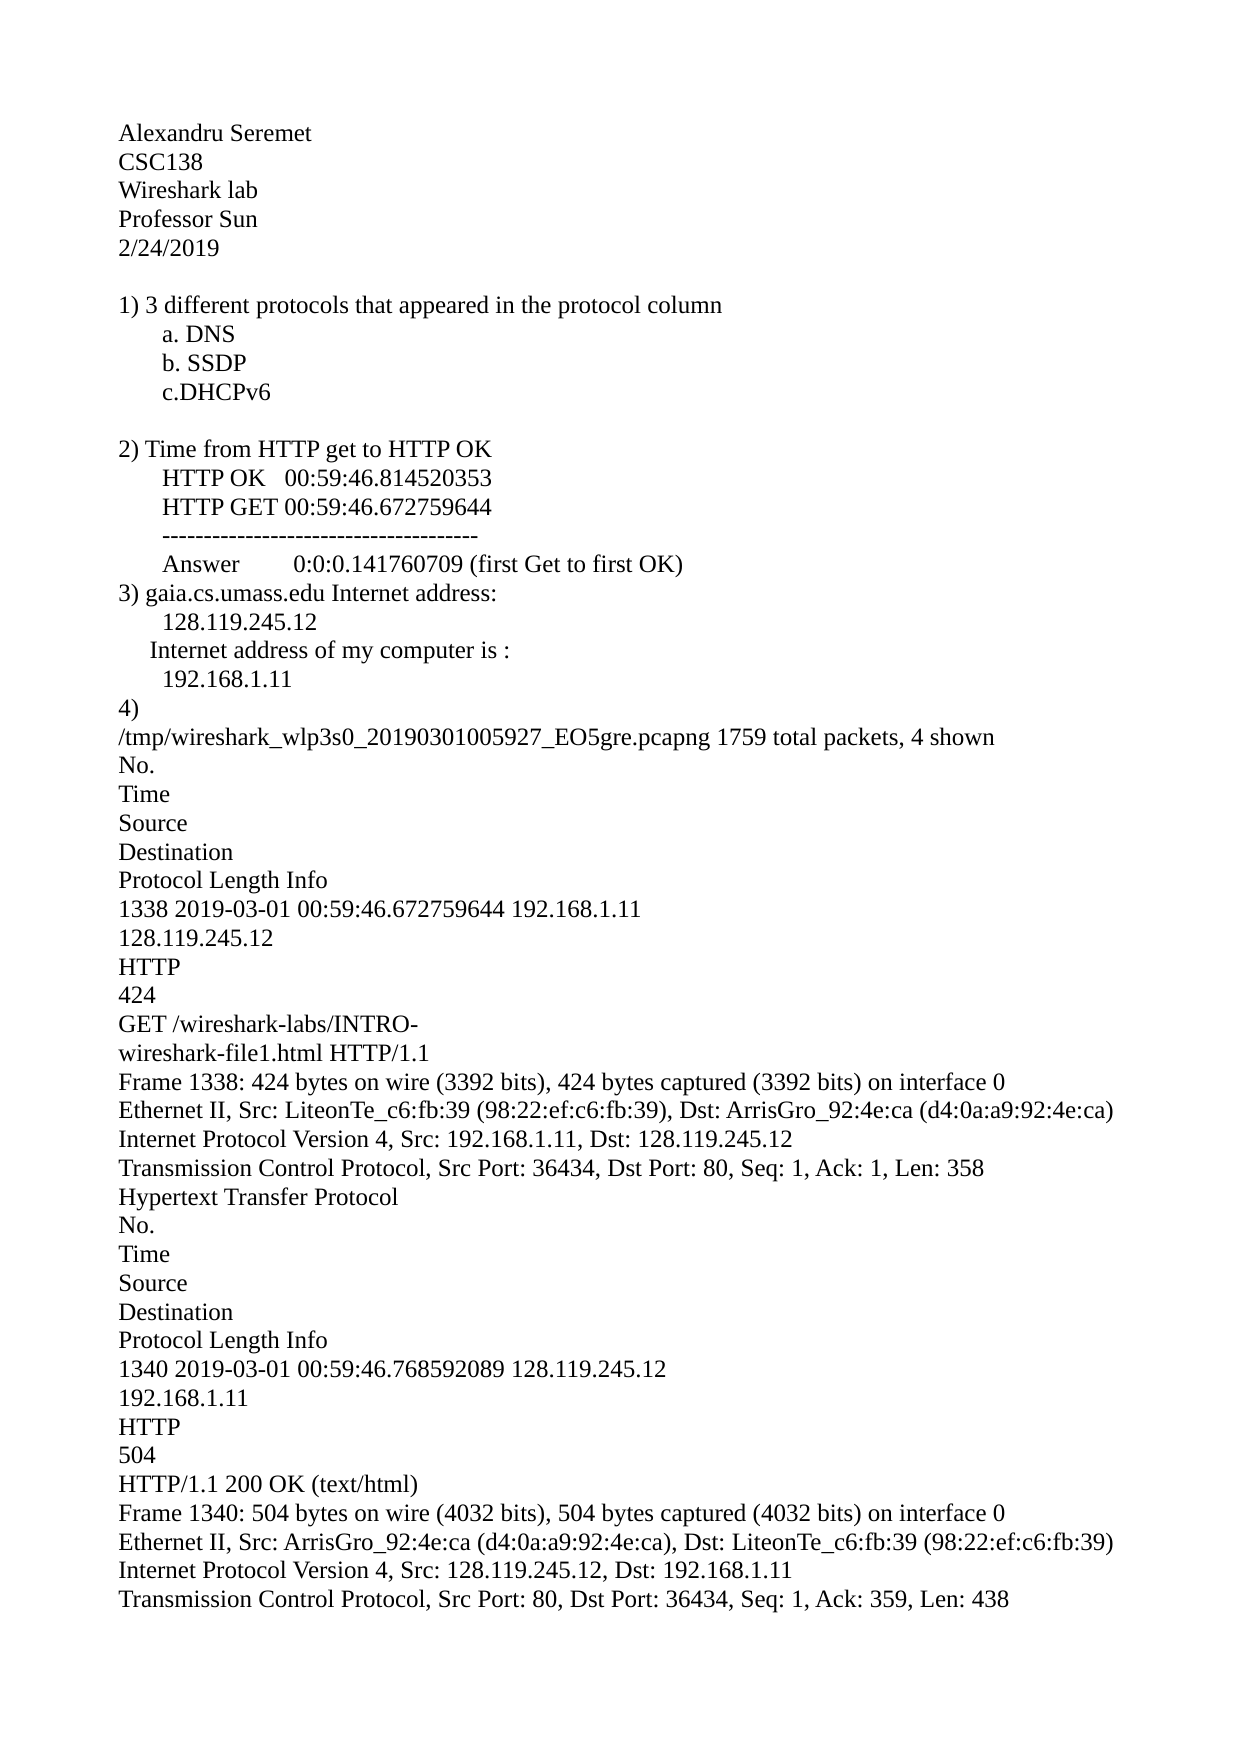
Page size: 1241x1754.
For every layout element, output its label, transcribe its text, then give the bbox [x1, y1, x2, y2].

text Hypertext Transfer Protocol [118, 1182, 1122, 1211]
text Time [118, 779, 1122, 808]
text -------------------------------------- [118, 521, 1122, 549]
text Destination [118, 837, 1122, 866]
text Transmission Control Protocol, Src Port: 80, Dst Port: 36434, Seq: 1, Ack: 359, Len: 438 [118, 1584, 1122, 1613]
text 2) Time from HTTP get to HTTP OK [118, 434, 1122, 463]
text 192.168.1.11 [118, 664, 1122, 693]
text Time [118, 1239, 1122, 1268]
text 128.119.245.12 [118, 607, 1122, 636]
text 2/24/2019 [118, 233, 1122, 262]
text 3) gaia.cs.umass.edu Internet address: [118, 578, 1122, 607]
text 192.168.1.11 [118, 1383, 1122, 1412]
text Transmission Control Protocol, Src Port: 36434, Dst Port: 80, Seq: 1, Ack: 1, Len: 358 [118, 1153, 1122, 1182]
text a. DNS [118, 319, 1122, 348]
text Wireshark lab [118, 176, 1122, 204]
text Source [118, 1268, 1122, 1297]
text Answer 0:0:0.141760709 (first Get to first OK) [118, 549, 1122, 578]
text HTTP GET 00:59:46.672759644 [118, 492, 1122, 521]
text Source [118, 808, 1122, 837]
text Internet address of my computer is : [118, 636, 1122, 664]
text 504 [118, 1441, 1122, 1469]
text /tmp/wireshark_wlp3s0_20190301005927_EO5gre.pcapng 1759 total packets, 4 shown [118, 722, 1122, 751]
text 1340 2019-03-01 00:59:46.768592089 128.119.245.12 [118, 1354, 1122, 1383]
text Ethernet II, Src: LiteonTe_c6:fb:39 (98:22:ef:c6:fb:39), Dst: ArrisGro_92:4e:ca (d4:0a:a9:92:4e:ca) [118, 1096, 1122, 1124]
text Internet Protocol Version 4, Src: 192.168.1.11, Dst: 128.119.245.12 [118, 1124, 1122, 1153]
text Destination [118, 1297, 1122, 1326]
text CSC138 [118, 147, 1122, 176]
text 1) 3 different protocols that appeared in the protocol column [118, 291, 1122, 319]
text HTTP OK 00:59:46.814520353 [118, 463, 1122, 492]
text Frame 1340: 504 bytes on wire (4032 bits), 504 bytes captured (4032 bits) on interface 0 [118, 1498, 1122, 1527]
text Protocol Length Info [118, 866, 1122, 894]
text c.DHCPv6 [118, 377, 1122, 406]
text 1338 2019-03-01 00:59:46.672759644 192.168.1.11 [118, 894, 1122, 923]
text Protocol Length Info [118, 1326, 1122, 1354]
text 4) [118, 693, 1122, 722]
text Professor Sun [118, 204, 1122, 233]
text wireshark-file1.html HTTP/1.1 [118, 1038, 1122, 1067]
text Frame 1338: 424 bytes on wire (3392 bits), 424 bytes captured (3392 bits) on interface 0 [118, 1067, 1122, 1096]
text HTTP [118, 952, 1122, 981]
text 424 [118, 981, 1122, 1009]
text No. [118, 751, 1122, 779]
text 128.119.245.12 [118, 923, 1122, 952]
text Ethernet II, Src: ArrisGro_92:4e:ca (d4:0a:a9:92:4e:ca), Dst: LiteonTe_c6:fb:39 (98:22:ef:c6:fb:39) [118, 1527, 1122, 1556]
text Alexandru Seremet [118, 118, 1122, 147]
text Internet Protocol Version 4, Src: 128.119.245.12, Dst: 192.168.1.11 [118, 1556, 1122, 1584]
text HTTP/1.1 200 OK (text/html) [118, 1469, 1122, 1498]
text HTTP [118, 1412, 1122, 1441]
text No. [118, 1211, 1122, 1239]
text GET /wireshark-labs/INTRO- [118, 1009, 1122, 1038]
text b. SSDP [118, 348, 1122, 377]
